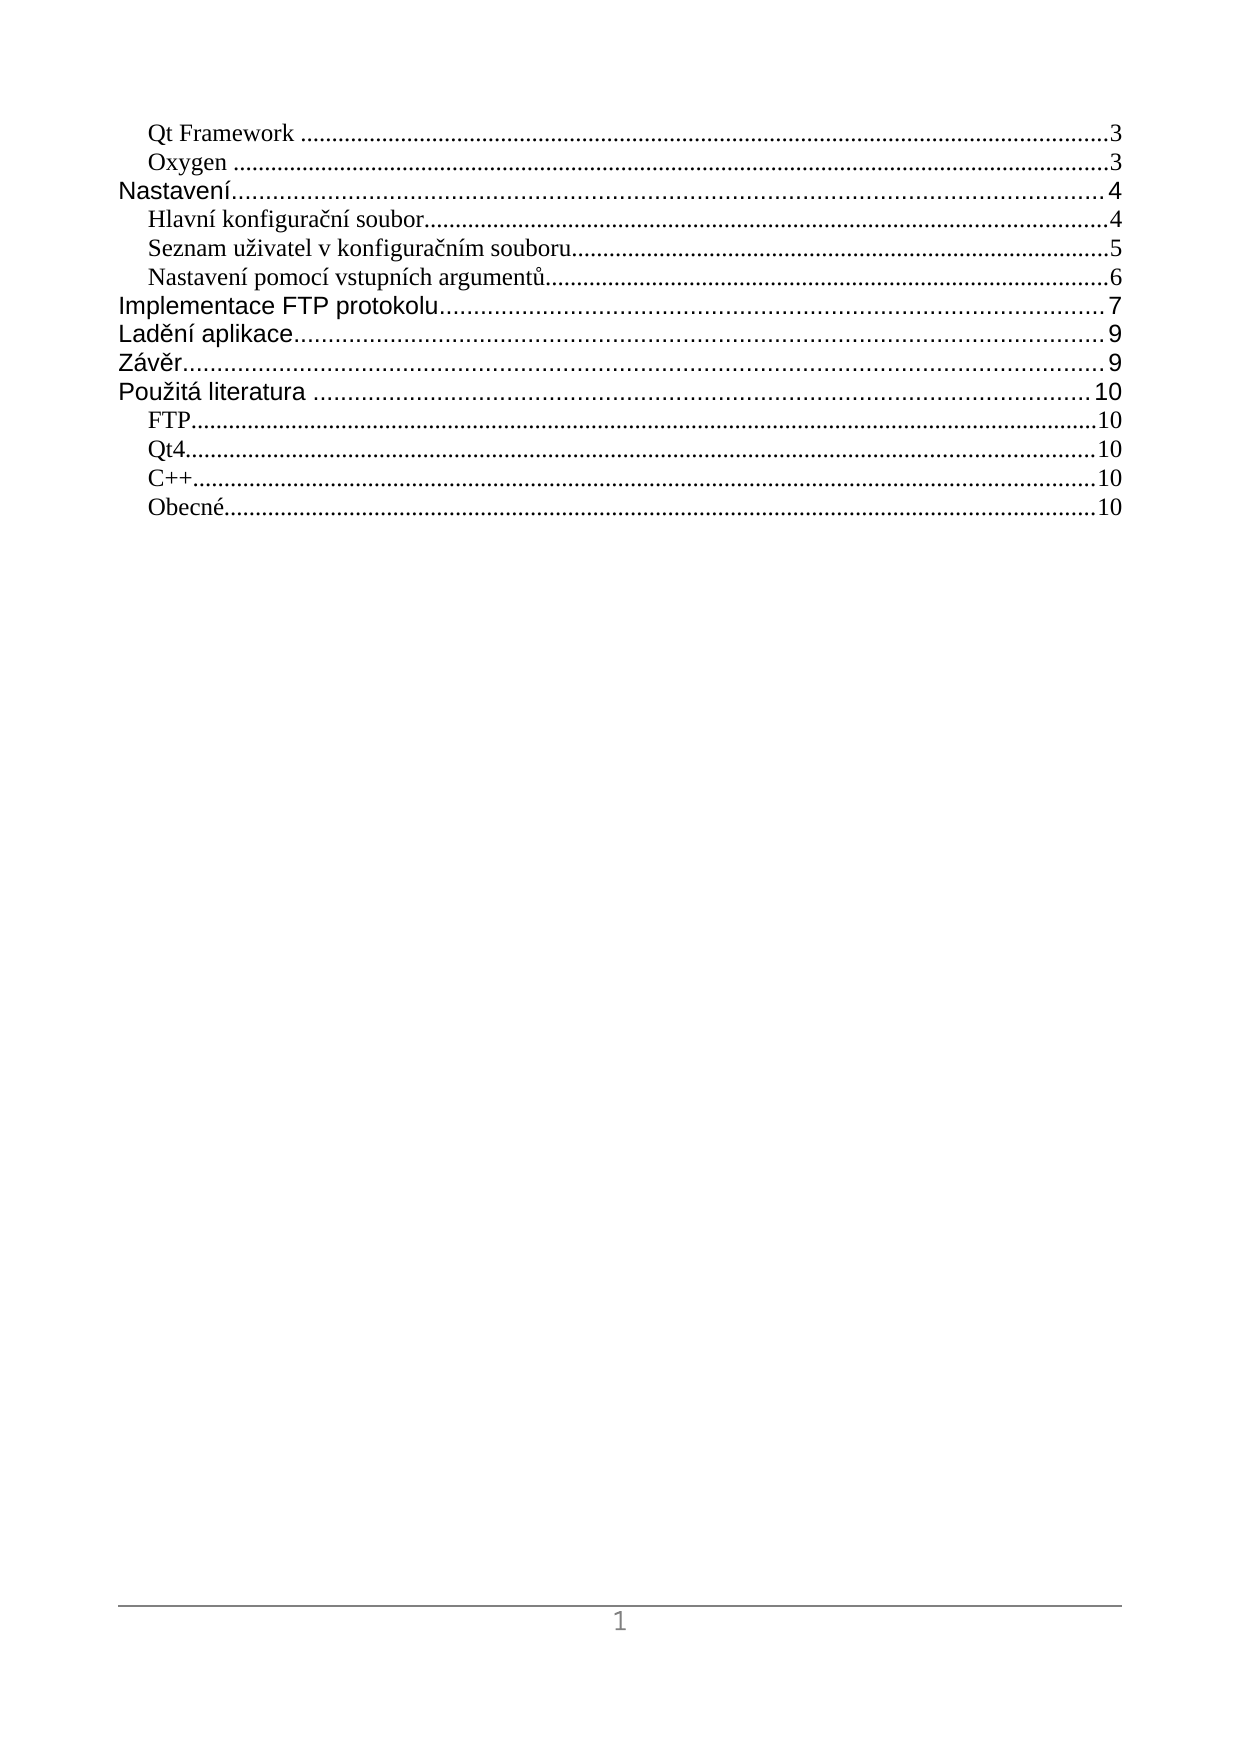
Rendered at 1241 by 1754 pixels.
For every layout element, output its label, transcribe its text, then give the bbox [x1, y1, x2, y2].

text Qt4 10 [148, 434, 1122, 463]
text Použitá literatura 10 [118, 377, 1122, 406]
text Implementace FTP protokolu 7 [118, 291, 1122, 319]
text C++ 10 [148, 463, 1122, 492]
text Závěr 9 [118, 348, 1122, 377]
text Qt Framework 3 [148, 118, 1122, 147]
text Seznam uživatel v konfiguračním souboru 5 [148, 233, 1122, 262]
text Oxygen 3 [148, 147, 1122, 176]
text Hlavní konfigurační soubor 4 [148, 204, 1122, 233]
text Ladění aplikace 9 [118, 319, 1122, 348]
text Obecné 10 [148, 492, 1122, 521]
text Nastavení 4 [118, 176, 1122, 204]
text Nastavení pomocí vstupních argumentů 6 [148, 262, 1122, 291]
text FTP 10 [148, 406, 1122, 434]
